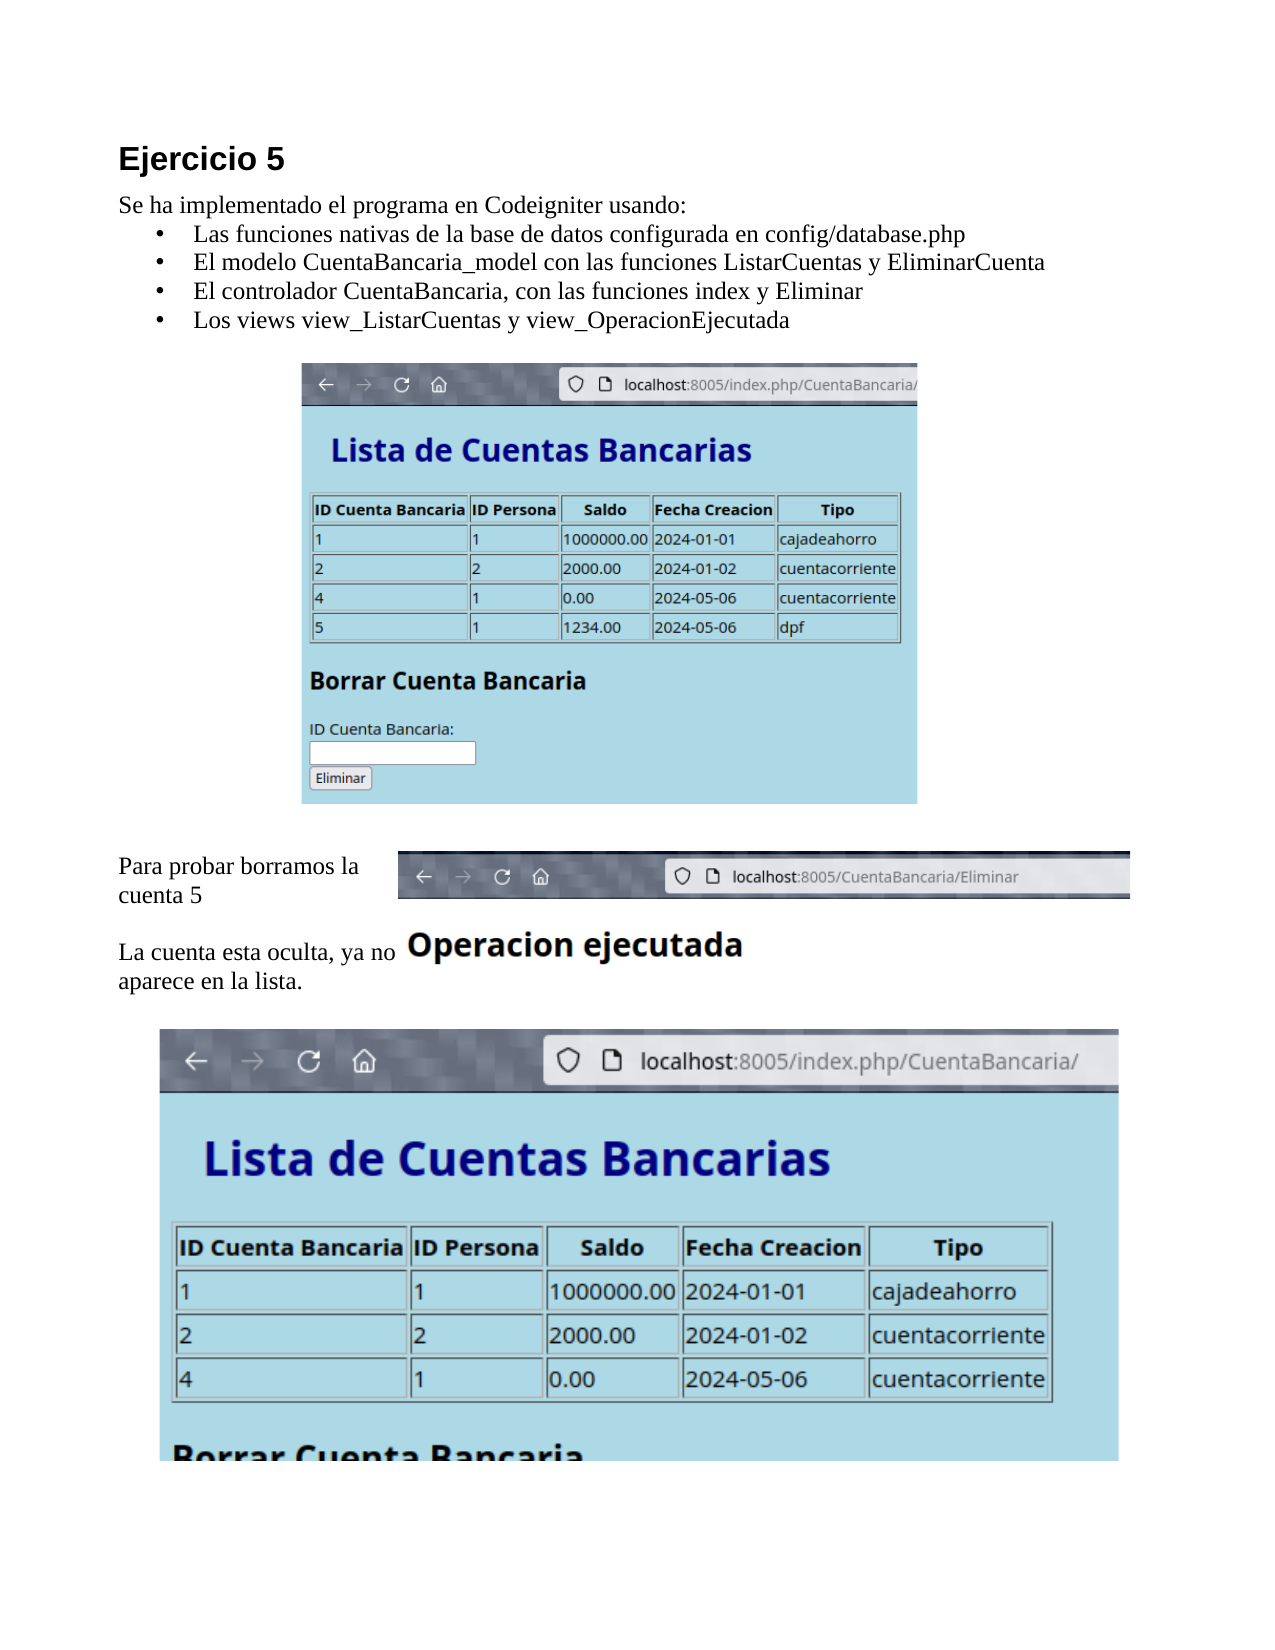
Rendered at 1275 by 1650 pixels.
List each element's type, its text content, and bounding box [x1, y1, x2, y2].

list Las funciones nativas de la base de datos configurada en config/database.php [156, 219, 1157, 247]
text Se ha implementado el programa en Codeigniter usando: [118, 190, 1157, 219]
list Los views view_ListarCuentas y view_OperacionEjecutada [156, 305, 1157, 334]
text [1131, 851, 1157, 909]
list El controlador CuentaBancaria, con las funciones index y Eliminar [156, 276, 1157, 305]
picture [301, 363, 918, 804]
text Para probar borramos la cuenta 5 [118, 851, 398, 909]
text La cuenta esta oculta, ya no aparece en la lista. [118, 937, 398, 995]
subtitle Ejercicio 5 [118, 139, 1157, 177]
text [1131, 937, 1157, 995]
list El modelo CuentaBancaria_model con las funciones ListarCuentas y EliminarCuenta [156, 247, 1157, 276]
picture [398, 851, 1131, 1007]
picture [159, 1029, 1119, 1461]
